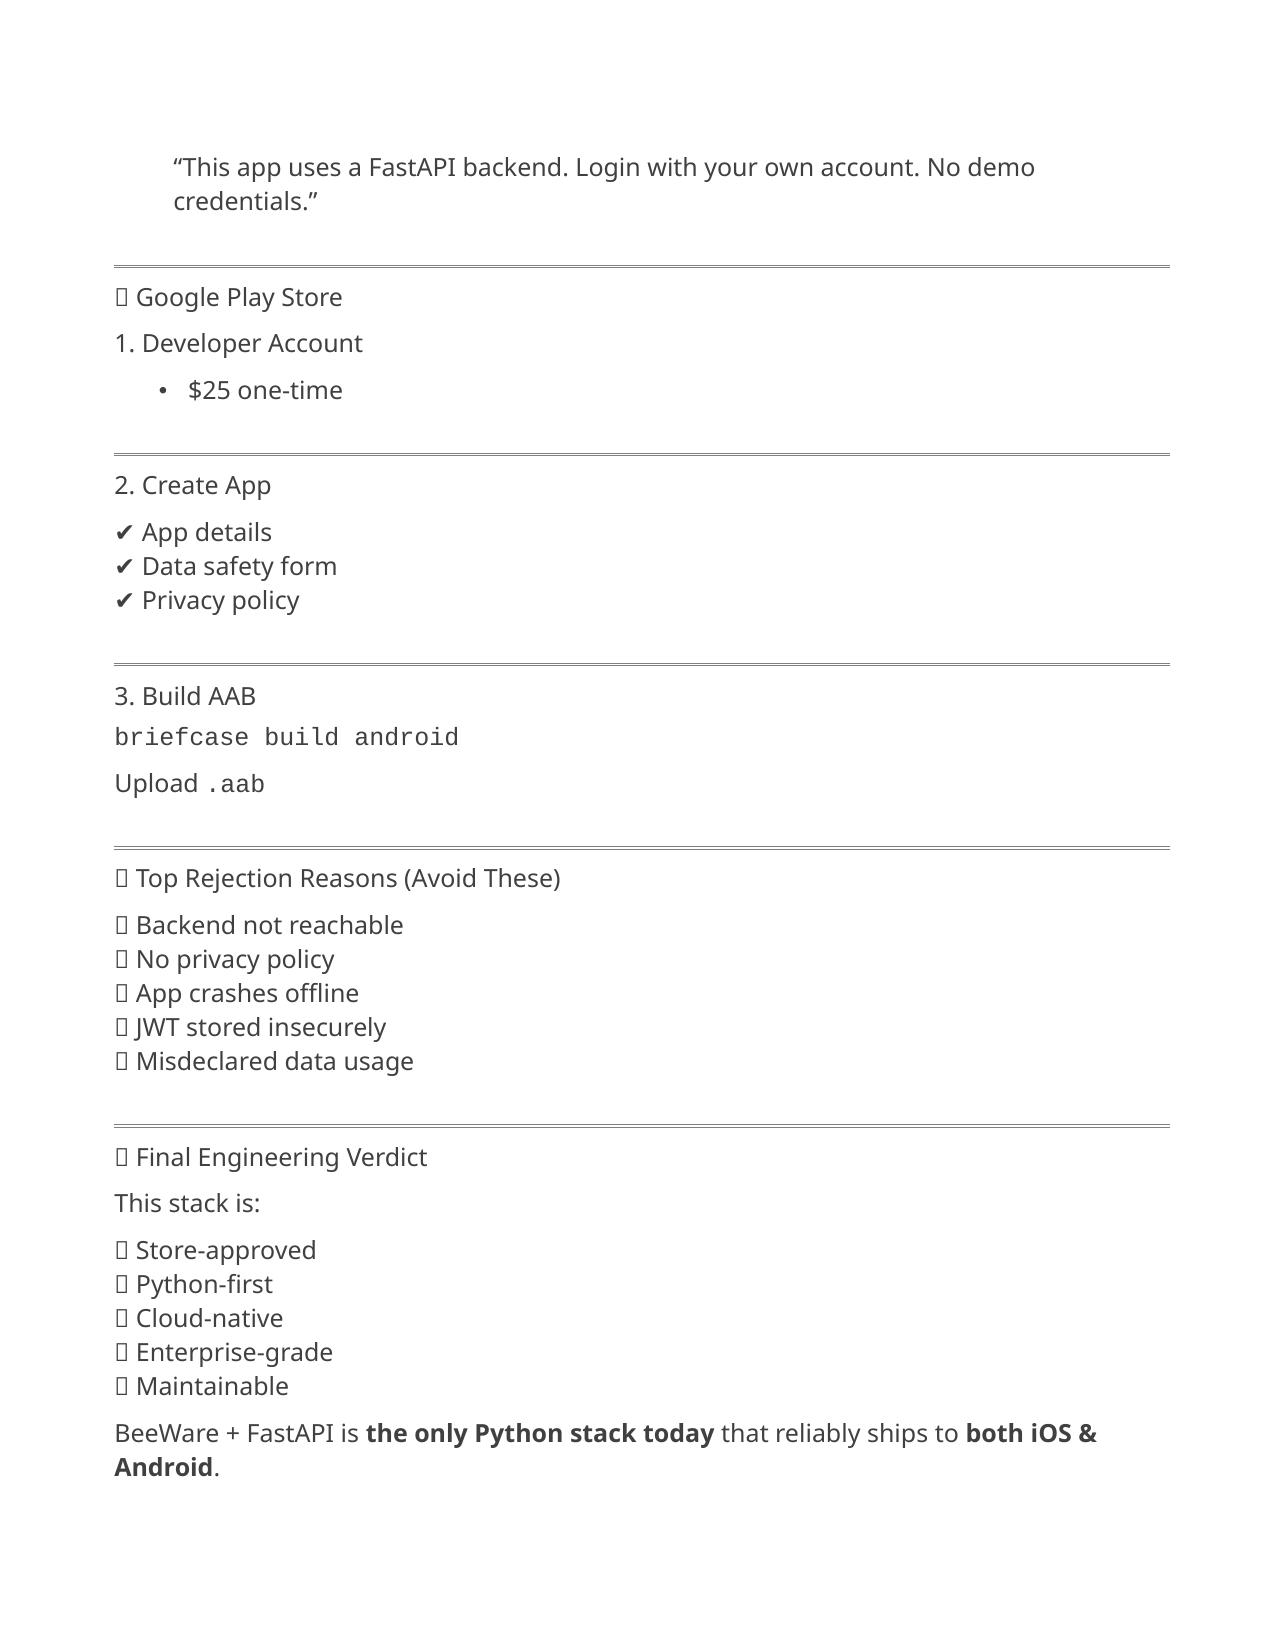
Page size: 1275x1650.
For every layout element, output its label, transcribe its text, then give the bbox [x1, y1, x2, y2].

text ✔ App details ✔ Data safety form ✔ Privacy policy [114, 514, 1170, 617]
subtitle 1. Developer Account [114, 326, 1170, 360]
text ✅ Store-approved ✅ Python-first ✅ Cloud-native ✅ Enterprise-grade ✅ Maintainable [114, 1232, 1170, 1403]
subtitle 3. Build AAB [114, 678, 1170, 712]
text BeeWare + FastAPI is the only Python stack today that reliably ships to both iOS & Android. [114, 1415, 1170, 1483]
text “This app uses a FastAPI backend. Login with your own account. No demo credentials.” [173, 150, 1111, 218]
text briefcase build android [114, 725, 1170, 753]
text ❌ Backend not reachable ❌ No privacy policy ❌ App crashes offline ❌ JWT stored insecurely ❌ Misdeclared data usage [114, 908, 1170, 1078]
subtitle 🚫 Top Rejection Reasons (Avoid These) [114, 861, 1170, 895]
text Upload .aab [114, 766, 1170, 800]
subtitle 🤖 Google Play Store [114, 279, 1170, 313]
text This stack is: [114, 1186, 1170, 1220]
subtitle 🎯 Final Engineering Verdict [114, 1139, 1170, 1173]
subtitle 2. Create App [114, 468, 1170, 502]
list $25 one-time [158, 373, 1170, 407]
